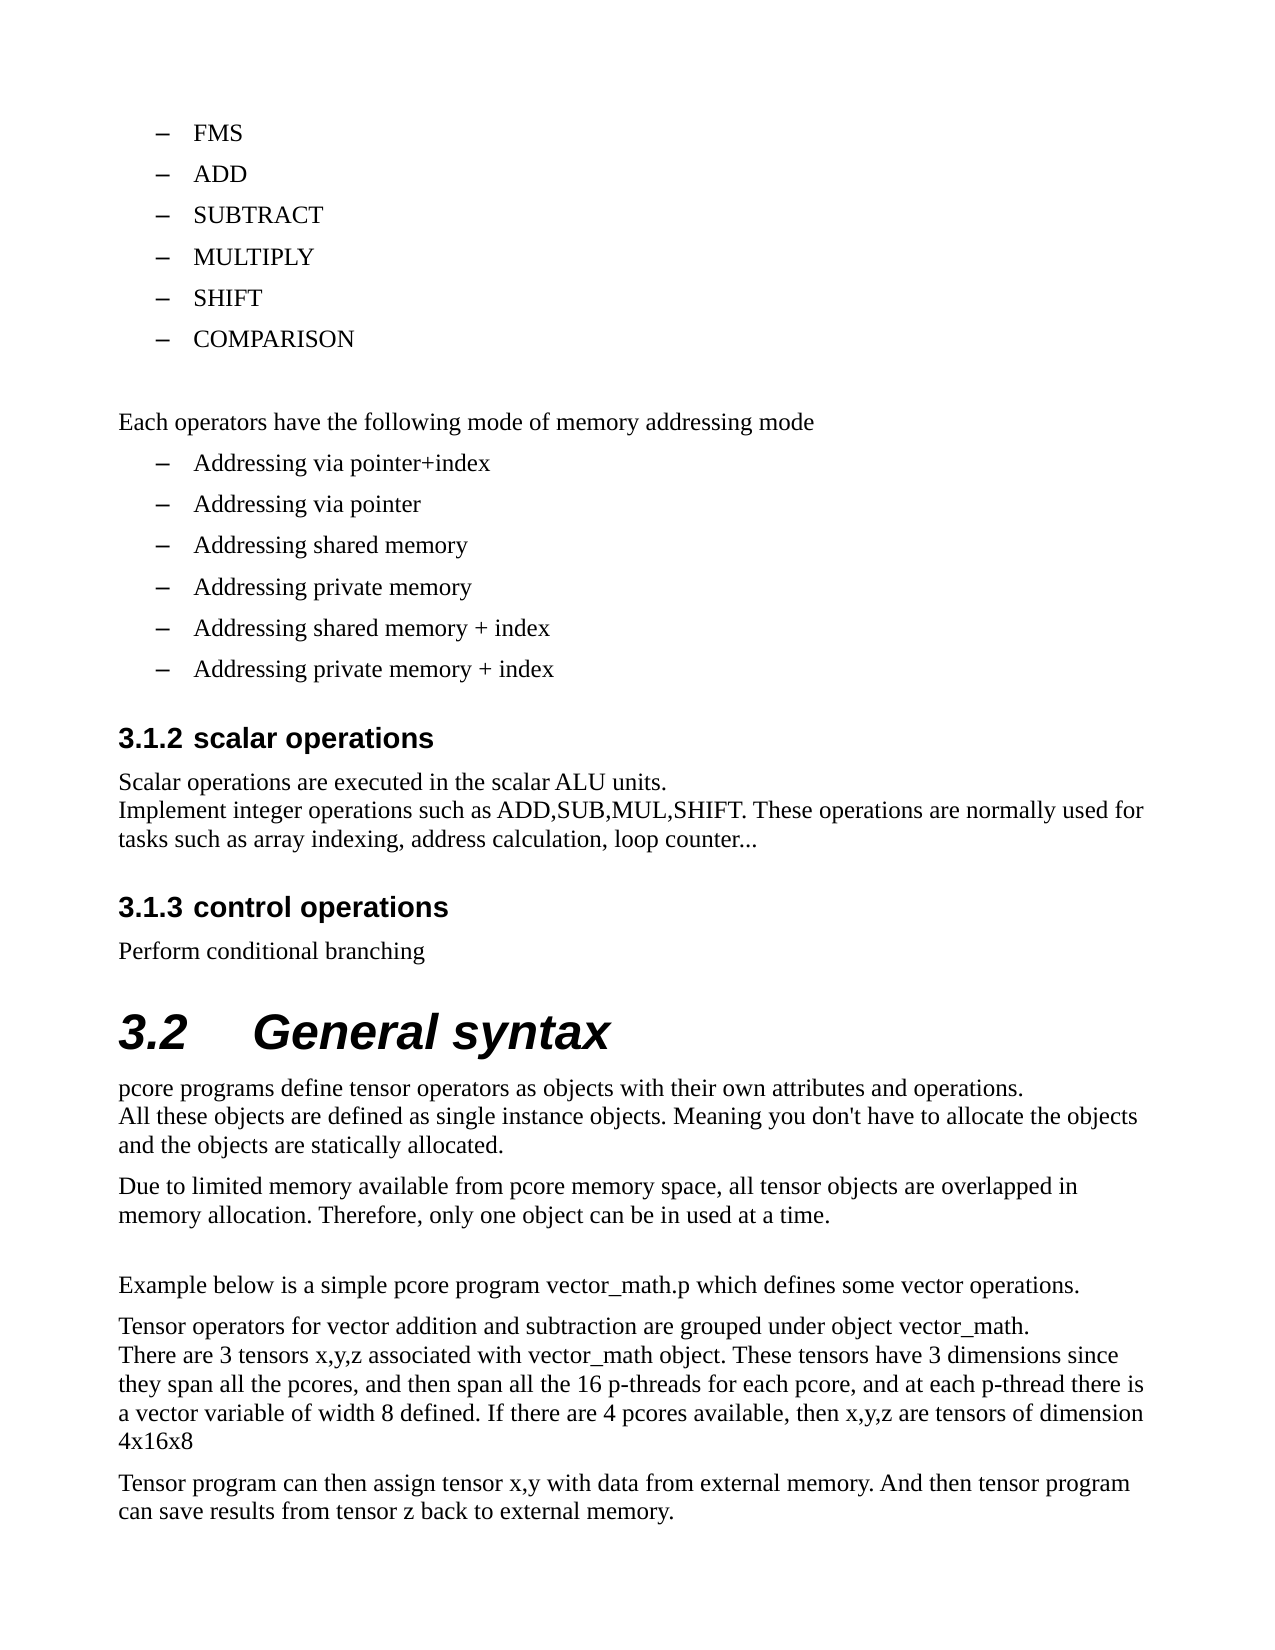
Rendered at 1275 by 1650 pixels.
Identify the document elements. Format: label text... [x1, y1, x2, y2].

subtitle scalar operations [118, 721, 1157, 754]
text Example below is a simple pcore program vector_math.p which defines some vector operations. [118, 1270, 1157, 1299]
text Tensor operators for vector addition and subtraction are grouped under object vector_math. There are 3 tensors x,y,z associated with vector_math object. These tensors have 3 dimensions since they span all the pcores, and then span all the 16 p-threads for each pcore, and at each p-thread there is a vector variable of width 8 defined. If there are 4 pcores available, then x,y,z are tensors of dimension 4x16x8 [118, 1311, 1157, 1455]
subtitle General syntax [118, 1003, 1157, 1060]
list FMS [156, 118, 1157, 147]
list Addressing via pointer [156, 489, 1157, 518]
list COMPARISON [156, 324, 1157, 353]
list Addressing private memory [156, 572, 1157, 601]
list Addressing shared memory [156, 531, 1157, 559]
list MULTIPLY [156, 242, 1157, 271]
text Each operators have the following mode of memory addressing mode [118, 407, 1157, 436]
list SUBTRACT [156, 201, 1157, 229]
text Perform conditional branching [118, 936, 1157, 965]
text Due to limited memory available from pcore memory space, all tensor objects are overlapped in memory allocation. Therefore, only one object can be in used at a time. [118, 1171, 1157, 1258]
text Scalar operations are executed in the scalar ALU units. Implement integer operations such as ADD,SUB,MUL,SHIFT. These operations are normally used for tasks such as array indexing, address calculation, loop counter... [118, 767, 1157, 853]
list Addressing shared memory + index [156, 613, 1157, 642]
text pcore programs define tensor operators as objects with their own attributes and operations. All these objects are defined as single instance objects. Meaning you don't have to allocate the objects and the objects are statically allocated. [118, 1073, 1157, 1159]
subtitle control operations [118, 890, 1157, 924]
text Tensor program can then assign tensor x,y with data from external memory. And then tensor program can save results from tensor z back to external memory. [118, 1468, 1157, 1525]
list Addressing private memory + index [156, 654, 1157, 683]
list ADD [156, 159, 1157, 188]
list SHIFT [156, 283, 1157, 312]
list Addressing via pointer+index [156, 448, 1157, 477]
